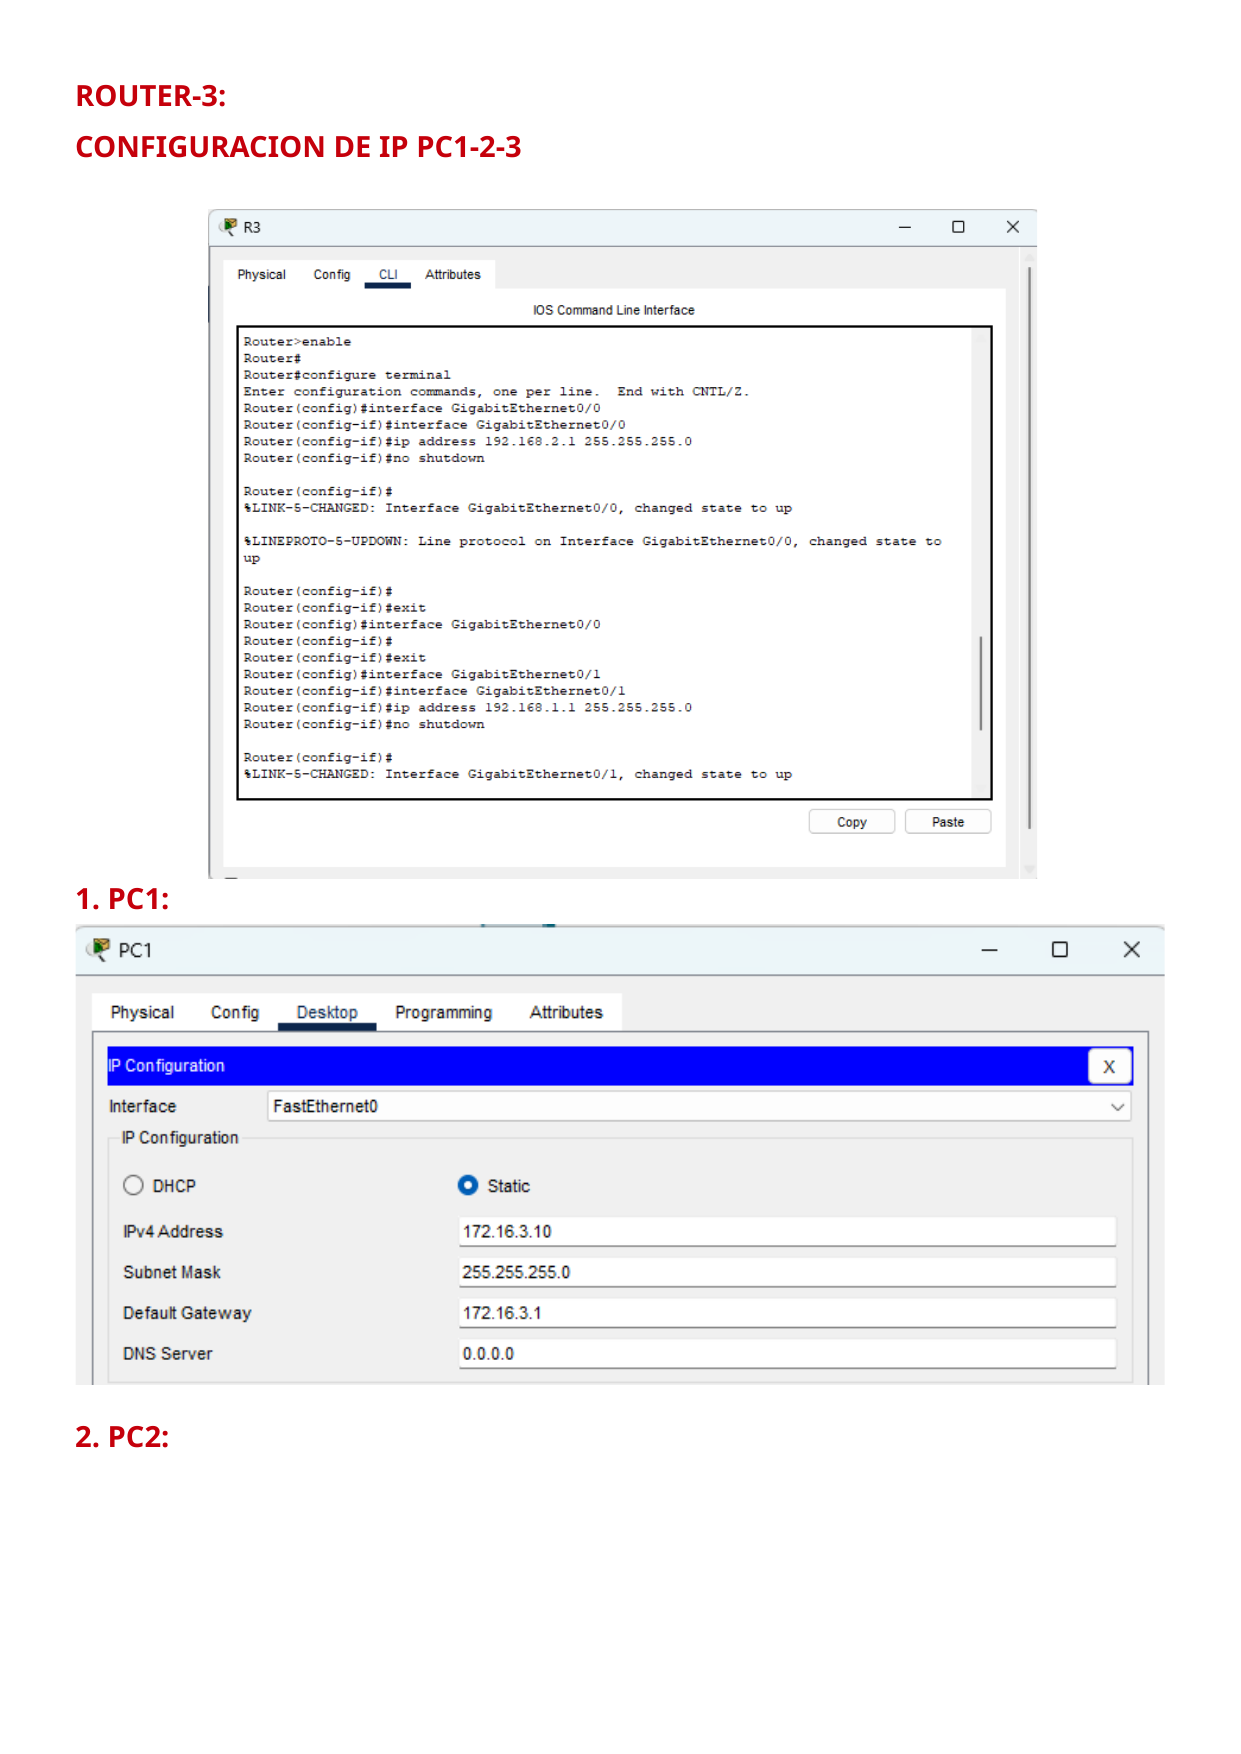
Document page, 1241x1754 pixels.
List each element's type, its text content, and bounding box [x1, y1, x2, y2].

text 2. PC2: [75, 1417, 1165, 1456]
picture [75, 924, 1165, 1385]
picture [208, 209, 1038, 879]
text ROUTER-3: [75, 75, 1165, 115]
text 1. PC1: [75, 178, 1165, 918]
text CONFIGURACION DE IP PC1-2-3 [75, 127, 1165, 166]
